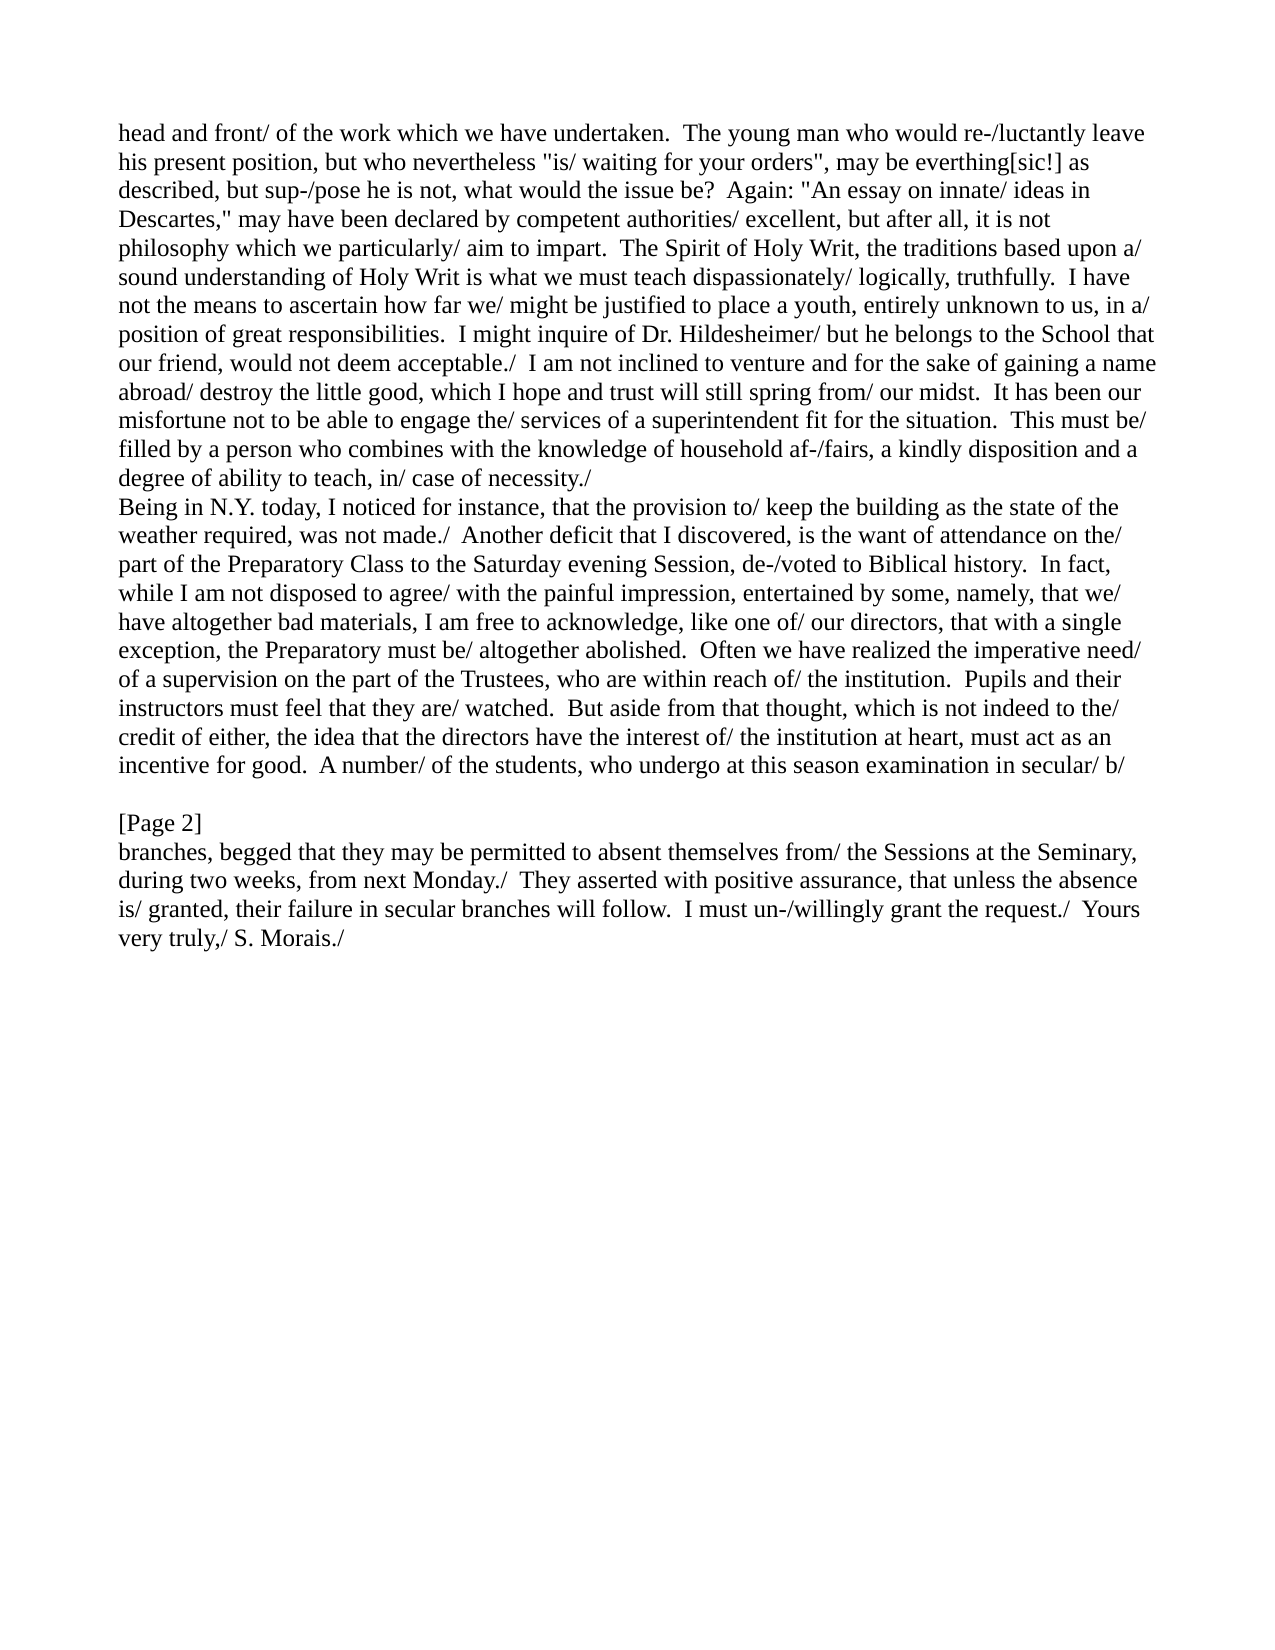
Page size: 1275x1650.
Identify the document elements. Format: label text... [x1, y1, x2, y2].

text [Page 2] [118, 808, 1157, 837]
text Being in N.Y. today, I noticed for instance, that the provision to/ keep the building as the state of the weather required, was not made./ Another deficit that I discovered, is the want of attendance on the/ part of the Preparatory Class to the Saturday evening Session, de-/voted to Biblical history. In fact, while I am not disposed to agree/ with the painful impression, entertained by some, namely, that we/ have altogether bad materials, I am free to acknowledge, like one of/ our directors, that with a single exception, the Preparatory must be/ altogether abolished. Often we have realized the imperative need/ of a supervision on the part of the Trustees, who are within reach of/ the institution. Pupils and their instructors must feel that they are/ watched. But aside from that thought, which is not indeed to the/ credit of either, the idea that the directors have the interest of/ the institution at heart, must act as an incentive for good. A number/ of the students, who undergo at this season examination in secular/ b/ [118, 492, 1157, 779]
text branches, begged that they may be permitted to absent themselves from/ the Sessions at the Seminary, during two weeks, from next Monday./ They asserted with positive assurance, that unless the absence is/ granted, their failure in secular branches will follow. I must un-/willingly grant the request./ Yours very truly,/ S. Morais./ [118, 837, 1157, 952]
text head and front/ of the work which we have undertaken. The young man who would re-/luctantly leave his present position, but who nevertheless "is/ waiting for your orders", may be everthing[sic!] as described, but sup-/pose he is not, what would the issue be? Again: "An essay on innate/ ideas in Descartes," may have been declared by competent authorities/ excellent, but after all, it is not philosophy which we particularly/ aim to impart. The Spirit of Holy Writ, the traditions based upon a/ sound understanding of Holy Writ is what we must teach dispassionately/ logically, truthfully. I have not the means to ascertain how far we/ might be justified to place a youth, entirely unknown to us, in a/ position of great responsibilities. I might inquire of Dr. Hildesheimer/ but he belongs to the School that our friend, would not deem acceptable./ I am not inclined to venture and for the sake of gaining a name abroad/ destroy the little good, which I hope and trust will still spring from/ our midst. It has been our misfortune not to be able to engage the/ services of a superintendent fit for the situation. This must be/ filled by a person who combines with the knowledge of household af-/fairs, a kindly disposition and a degree of ability to teach, in/ case of necessity./ [118, 118, 1157, 492]
